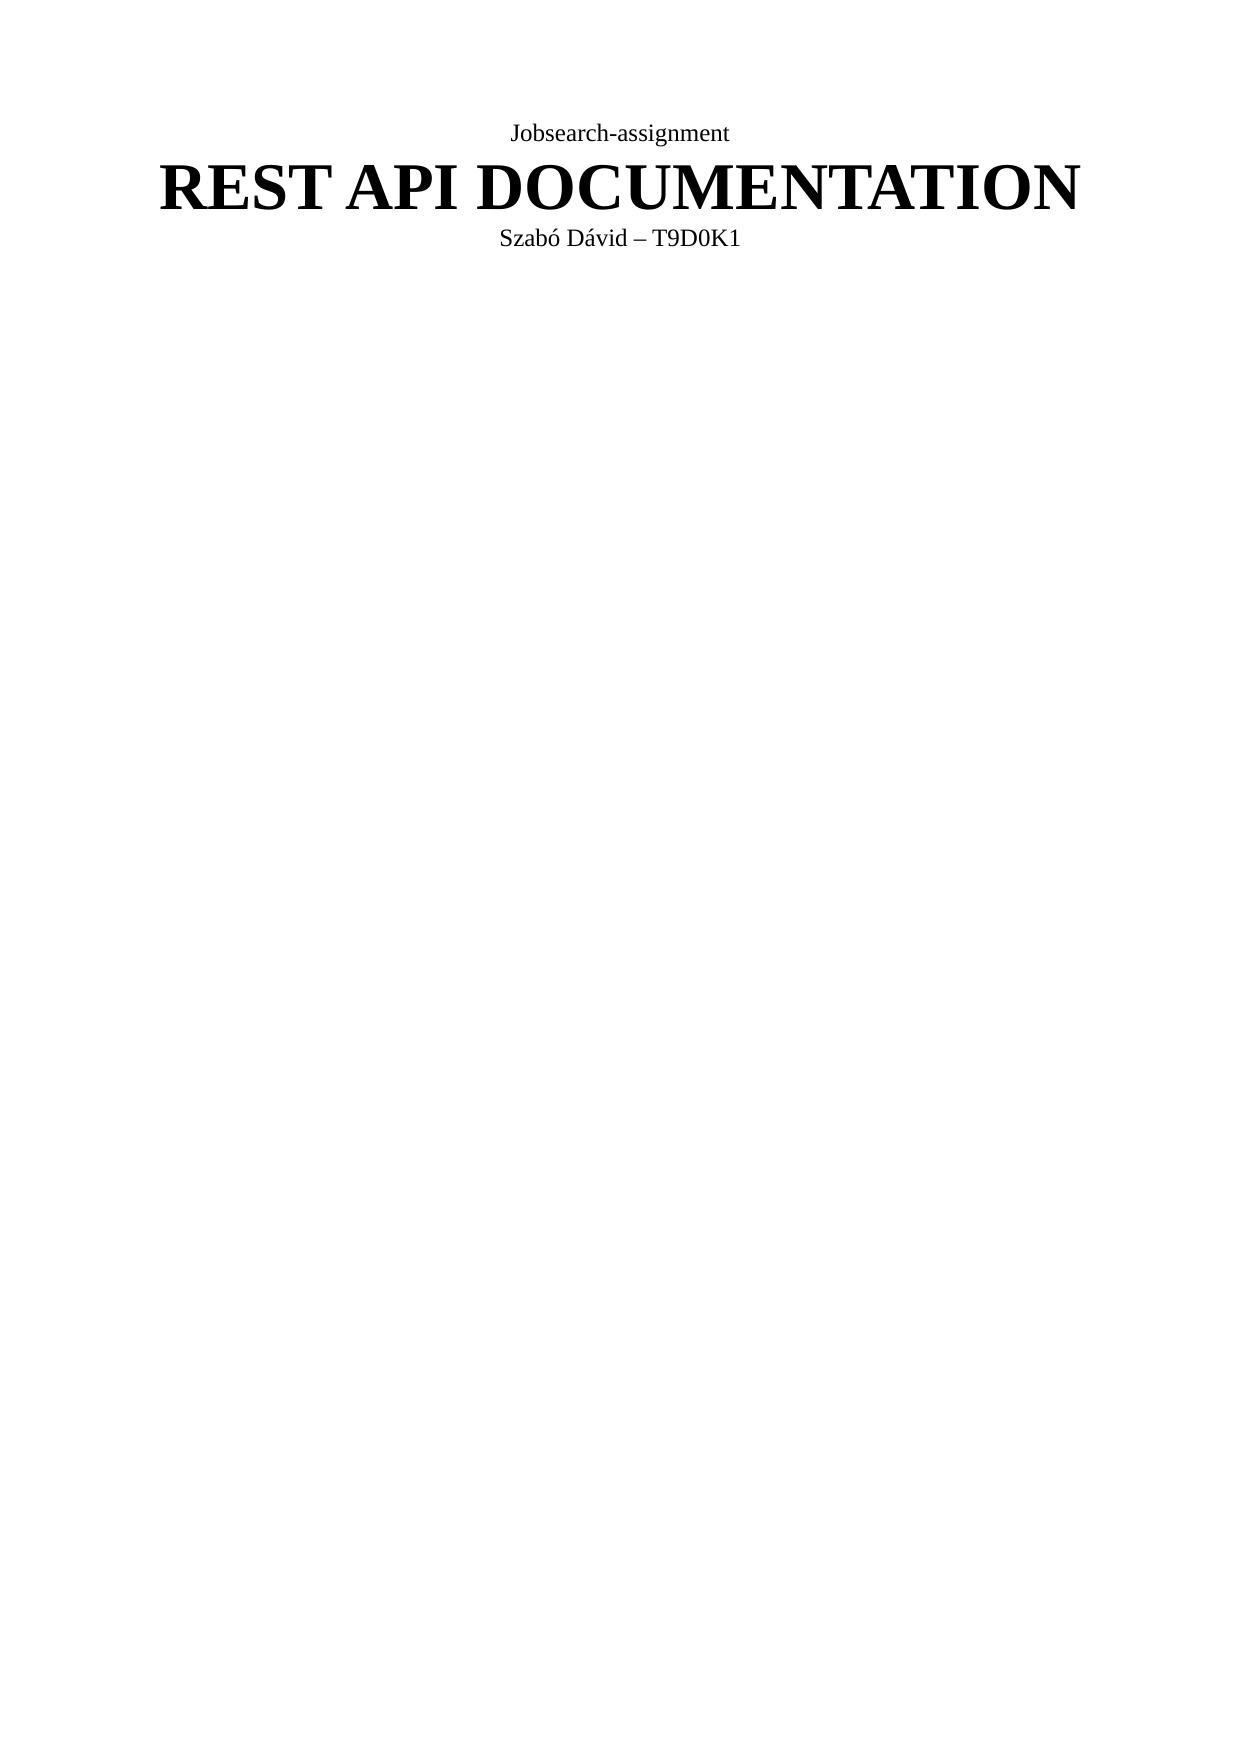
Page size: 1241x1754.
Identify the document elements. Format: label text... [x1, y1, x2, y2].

text Jobsearch-assignment [118, 118, 1122, 147]
text REST API DOCUMENTATION [118, 147, 1122, 223]
text Szabó Dávid – T9D0K1 [118, 223, 1122, 252]
